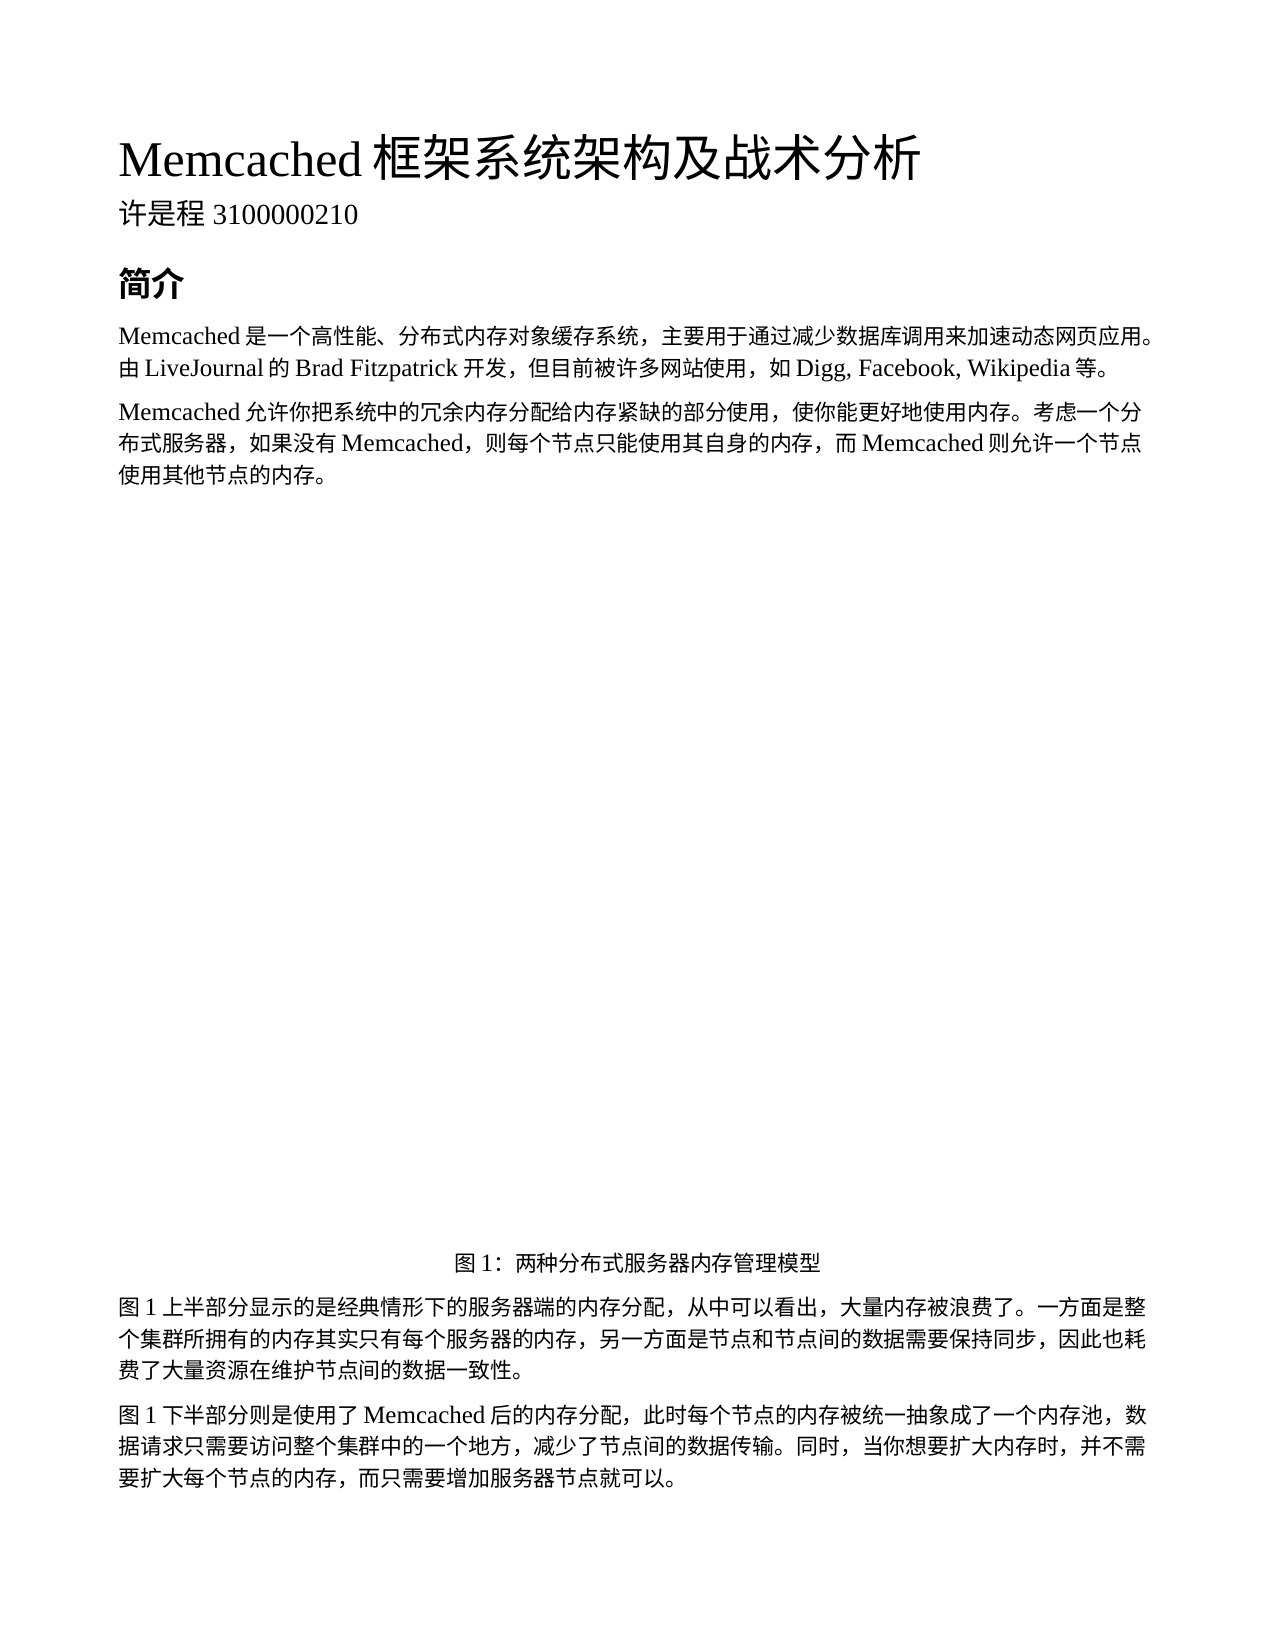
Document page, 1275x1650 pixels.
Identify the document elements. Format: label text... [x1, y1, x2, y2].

text 图1上半部分显示的是经典情形下的服务器端的内存分配，从中可以看出，大量内存被浪费了。一方面是整个集群所拥有的内存其实只有每个服务器的内存，另一方面是节点和节点间的数据需要保持同步，因此也耗费了大量资源在维护节点间的数据一致性。 [118, 1290, 1157, 1385]
text 许是程 3100000210 [118, 191, 1157, 233]
text Memcached允许你把系统中的冗余内存分配给内存紧缺的部分使用，使你能更好地使用内存。考虑一个分布式服务器，如果没有Memcached，则每个节点只能使用其自身的内存，而Memcached则允许一个节点使用其他节点的内存。 [118, 395, 1157, 490]
text 图1：两种分布式服务器内存管理模型 [118, 1246, 1157, 1278]
text 图1下半部分则是使用了Memcached后的内存分配，此时每个节点的内存被统一抽象成了一个内存池，数据请求只需要访问整个集群中的一个地方，减少了节点间的数据传输。同时，当你想要扩大内存时，并不需要扩大每个节点的内存，而只需要增加服务器节点就可以。 [118, 1398, 1157, 1493]
text Memcached框架系统架构及战术分析 [118, 118, 1157, 191]
text Memcached是一个高性能、分布式内存对象缓存系统，主要用于通过减少数据库调用来加速动态网页应用。由LiveJournal的Brad Fitzpatrick开发，但目前被许多网站使用，如Digg, Facebook, Wikipedia等。 [118, 319, 1157, 382]
subtitle 简介 [118, 258, 1157, 306]
